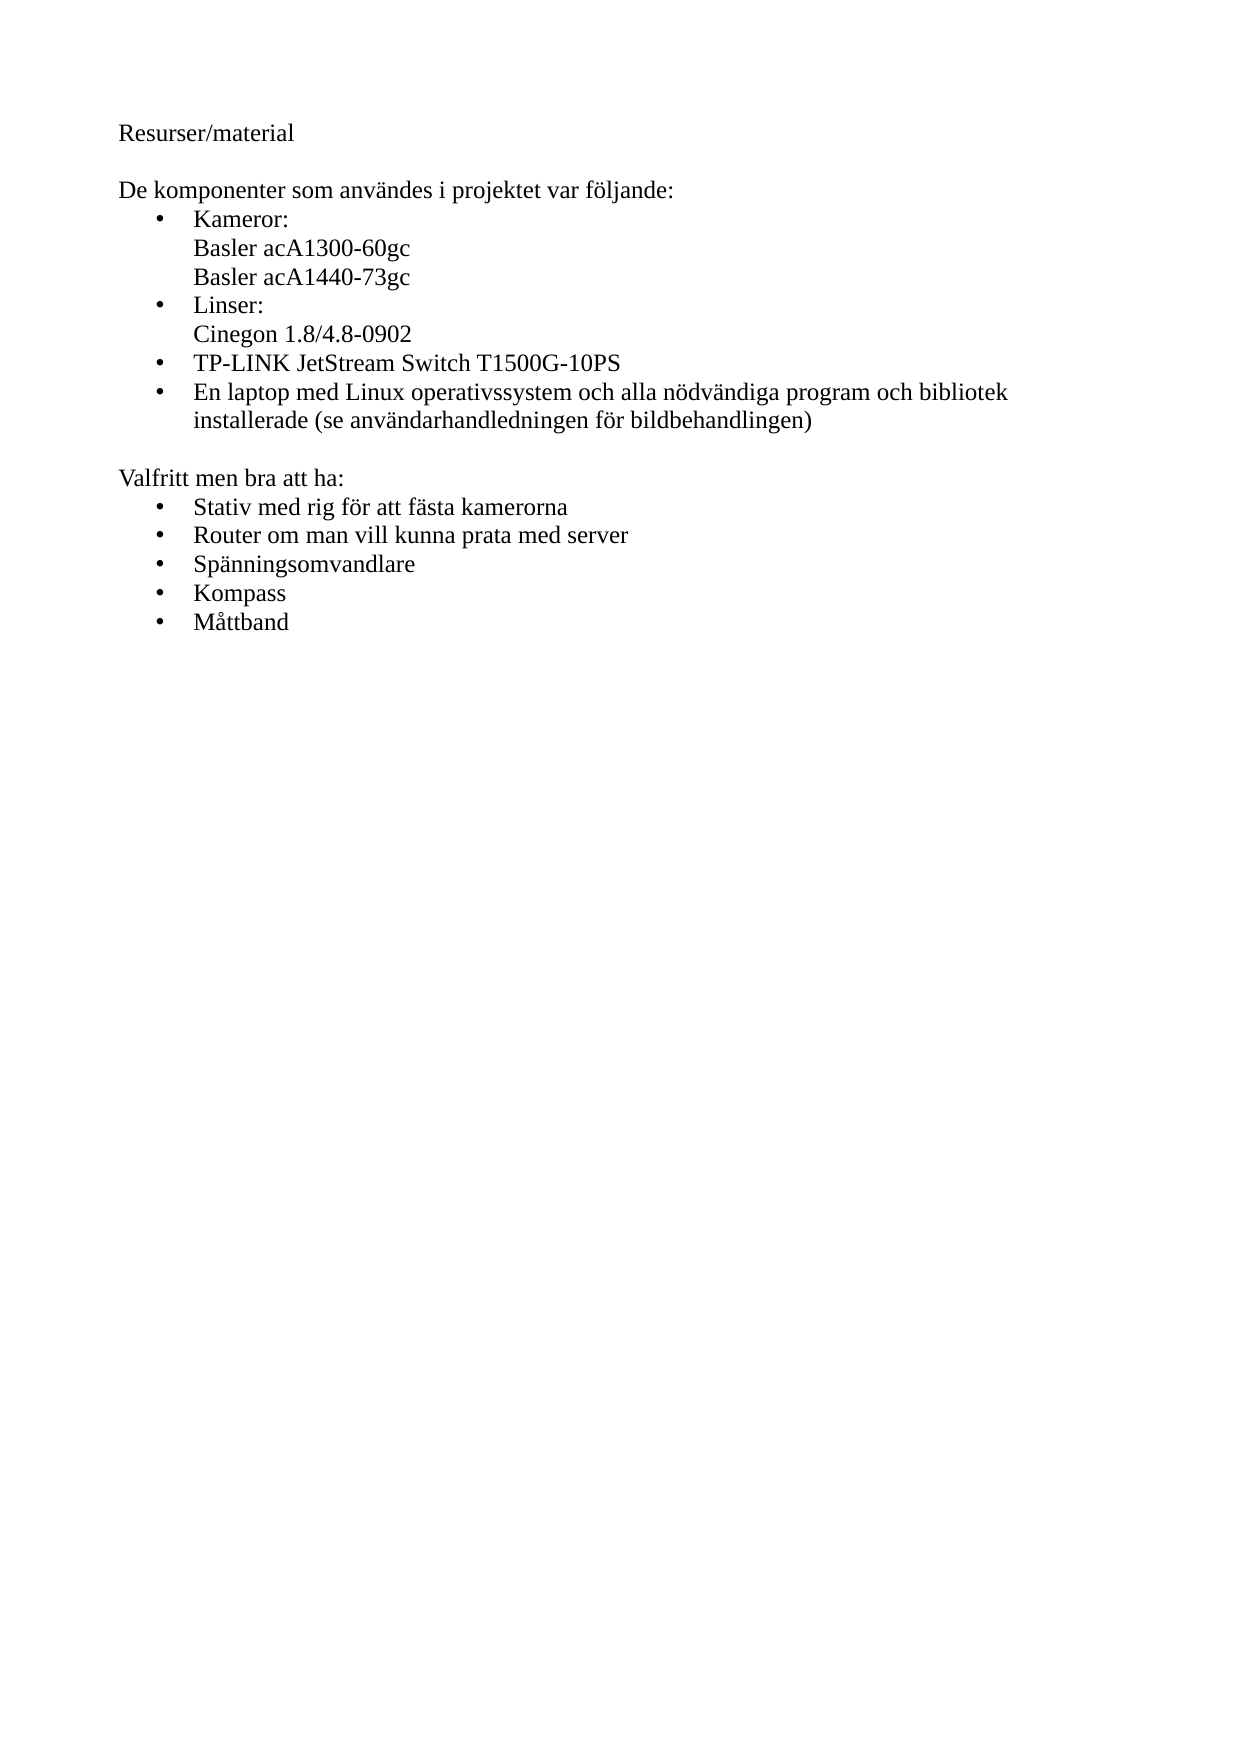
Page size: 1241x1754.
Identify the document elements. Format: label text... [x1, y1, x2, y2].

list Router om man vill kunna prata med server [156, 521, 1122, 549]
list Spänningsomvandlare [156, 549, 1122, 578]
list Kameror: [156, 204, 1122, 233]
text Resurser/material [118, 118, 1122, 147]
list Basler acA1440-73gc [156, 262, 1122, 291]
list Linser: [156, 291, 1122, 319]
text De komponenter som användes i projektet var följande: [118, 176, 1122, 204]
list Måttband [156, 607, 1122, 636]
text Valfritt men bra att ha: [118, 463, 1122, 492]
list En laptop med Linux operativssystem och alla nödvändiga program och bibliotek installerade (se användarhandledningen för bildbehandlingen) [156, 377, 1122, 434]
list Kompass [156, 578, 1122, 607]
list Stativ med rig för att fästa kamerorna [156, 492, 1122, 521]
list Basler acA1300-60gc [156, 233, 1122, 262]
list Cinegon 1.8/4.8-0902 [156, 319, 1122, 348]
list TP-LINK JetStream Switch T1500G-10PS [156, 348, 1122, 377]
